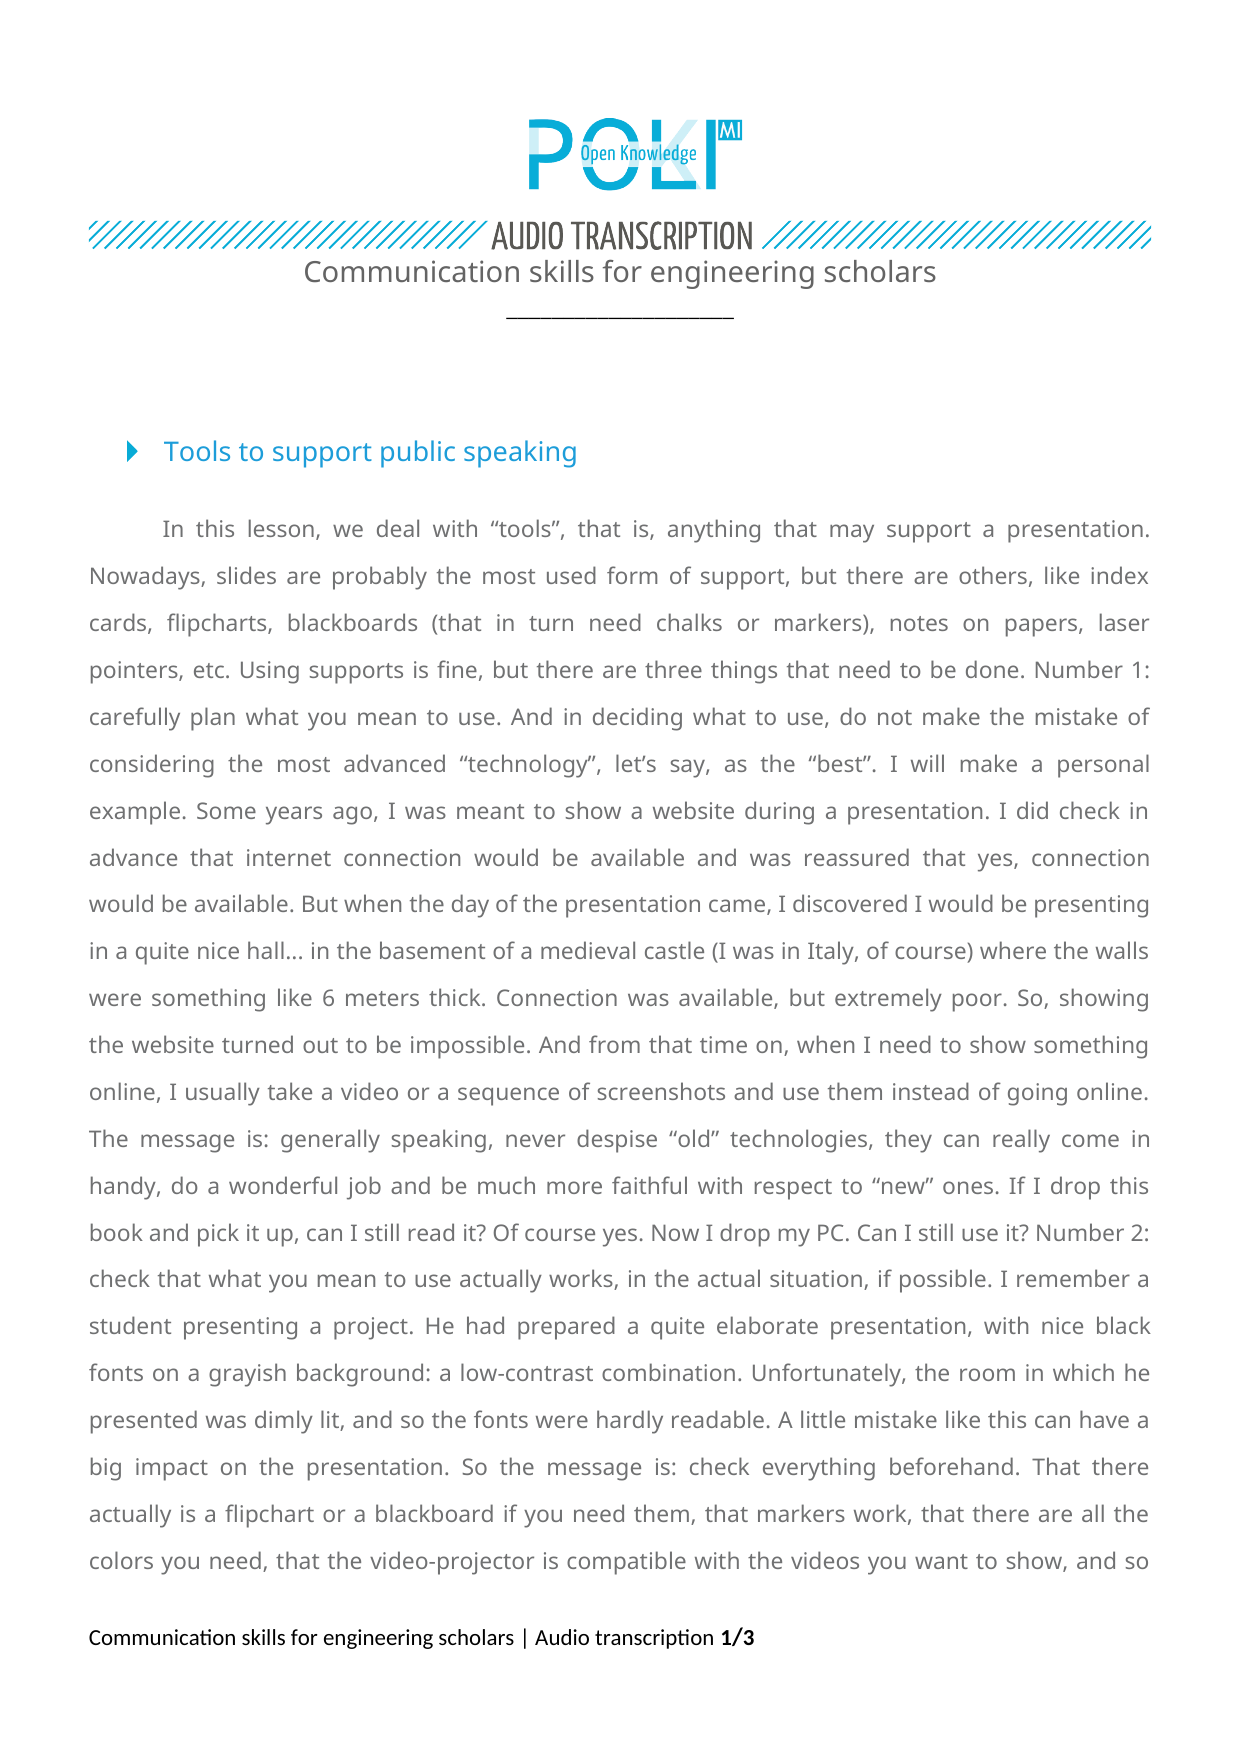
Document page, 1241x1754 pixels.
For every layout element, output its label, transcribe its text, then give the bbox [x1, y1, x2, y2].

text In this lesson, we deal with “tools”, that is, anything that may support a presentation. Nowadays, slides are probably the most used form of support, but there are others, like index cards, flipcharts, blackboards (that in turn need chalks or markers), notes on papers, laser pointers, etc. Using supports is fine, but there are three things that need to be done. Number 1: carefully plan what you mean to use. And in deciding what to use, do not make the mistake of considering the most advanced “technology”, let’s say, as the “best”. I will make a personal example. Some years ago, I was meant to show a website during a presentation. I did check in advance that internet connection would be available and was reassured that yes, connection would be available. But when the day of the presentation came, I discovered I would be presenting in a quite nice hall... in the basement of a medieval castle (I was in Italy, of course) where the walls were something like 6 meters thick. Connection was available, but extremely poor. So, showing the website turned out to be impossible. And from that time on, when I need to show something online, I usually take a video or a sequence of screenshots and use them instead of going online. The message is: generally speaking, never despise “old” technologies, they can really come in handy, do a wonderful job and be much more faithful with respect to “new” ones. If I drop this book and pick it up, can I still read it? Of course yes. Now I drop my PC. Can I still use it? Number 2: check that what you mean to use actually works, in the actual situation, if possible. I remember a student presenting a project. He had prepared a quite elaborate presentation, with nice black fonts on a grayish background: a low-contrast combination. Unfortunately, the room in which he presented was dimly lit, and so the fonts were hardly readable. A little mistake like this can have a big impact on the presentation. So the message is: check everything beforehand. That there actually is a flipchart or a blackboard if you need them, that markers work, that there are all the colors you need, that the video-projector is compatible with the videos you want to show, and so [89, 513, 1152, 1576]
text ____________________ [89, 294, 1152, 322]
subtitle Communication skills for engineering scholars [89, 210, 1152, 291]
list Tools to support public speaking [126, 433, 1152, 469]
